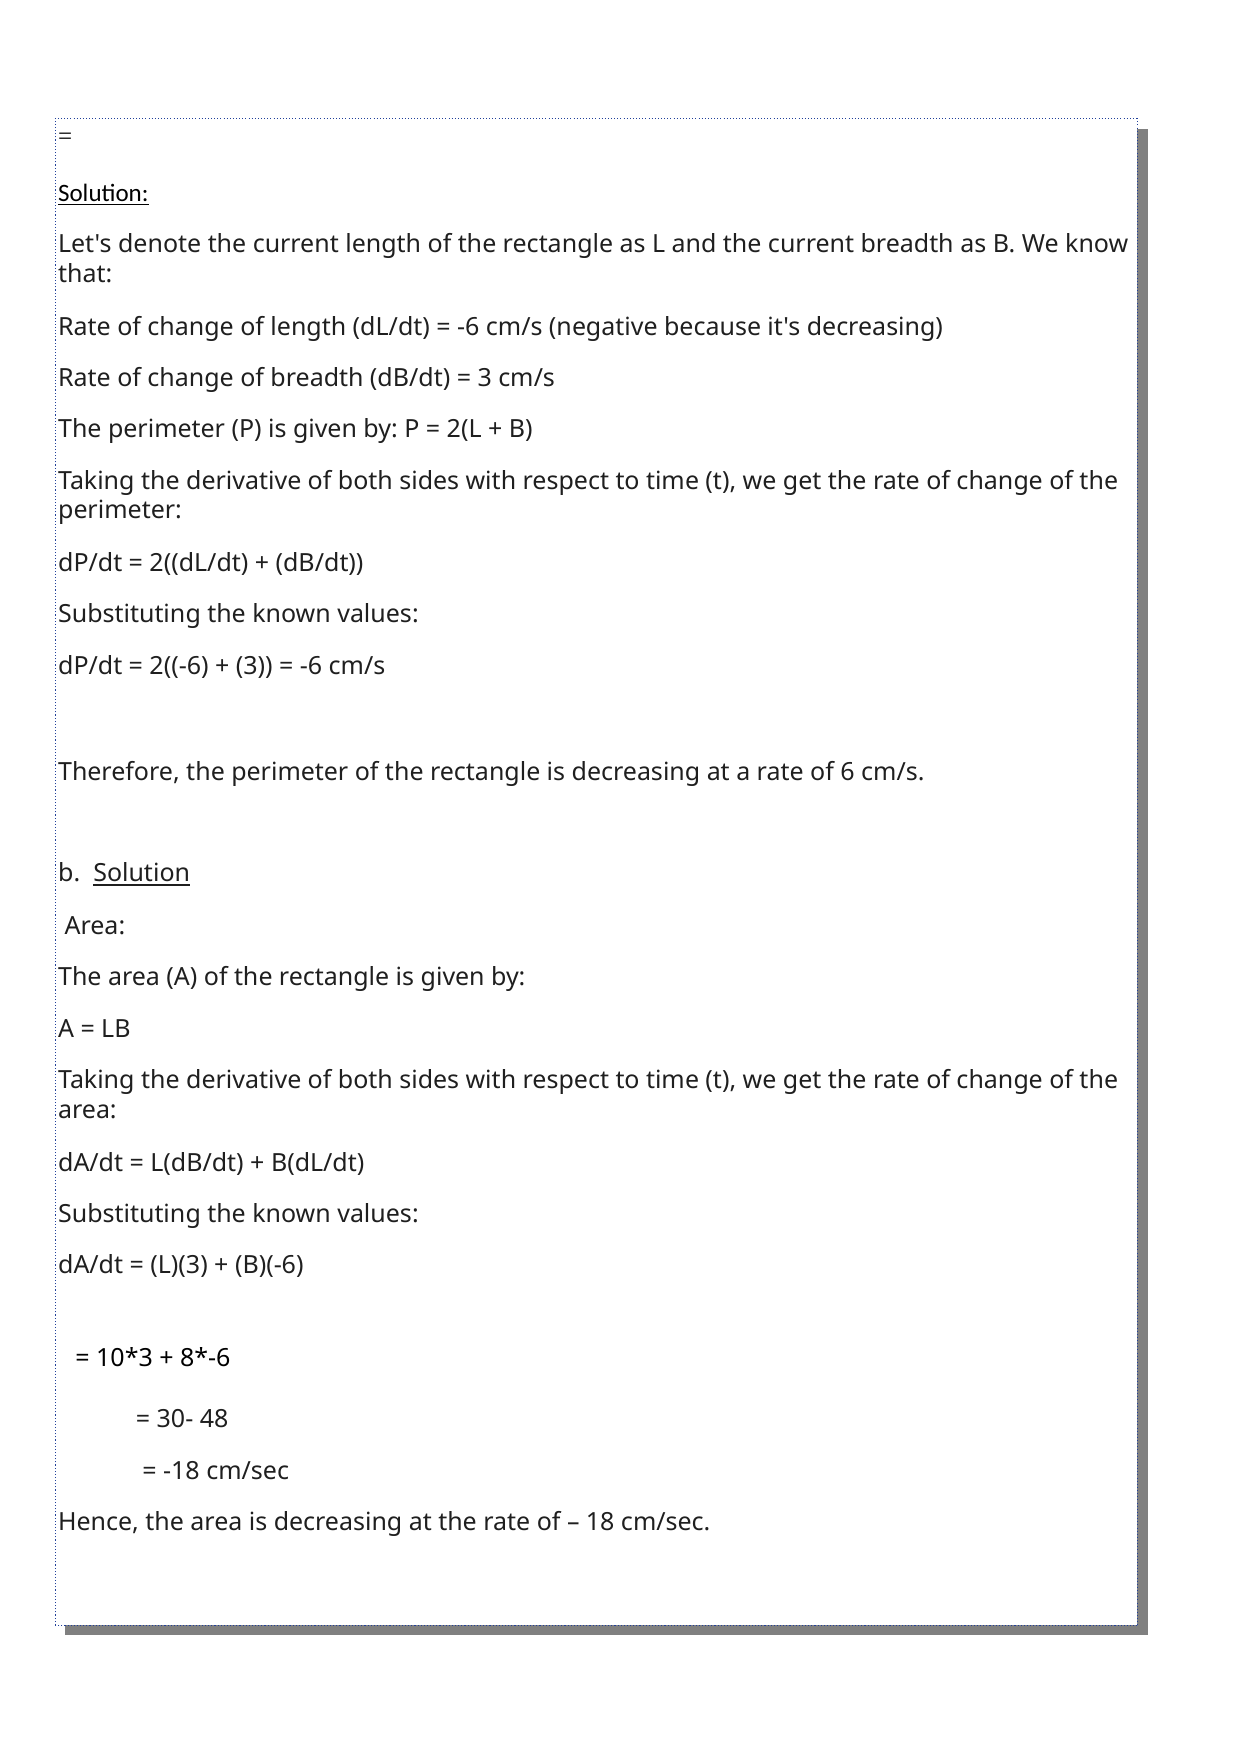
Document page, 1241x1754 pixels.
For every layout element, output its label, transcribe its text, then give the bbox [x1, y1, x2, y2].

title Rate of change of length (dL/dt) = -6 cm/s (negative because it's decreasing) [58, 310, 1134, 341]
title Taking the derivative of both sides with respect to time (t), we get the rate of change of the perimeter: [58, 465, 1134, 526]
title dA/dt = (L)(3) + (B)(-6) [58, 1249, 1134, 1280]
title Therefore, the perimeter of the rectangle is decreasing at a rate of 6 cm/s. [58, 756, 1134, 787]
title dP/dt = 2((dL/dt) + (dB/dt)) [58, 547, 1134, 578]
title b. Solution [58, 855, 1134, 889]
title The area (A) of the rectangle is given by: [58, 961, 1134, 992]
title Taking the derivative of both sides with respect to time (t), we get the rate of change of the area: [58, 1064, 1134, 1126]
title = -18 cm/sec [58, 1455, 1134, 1485]
title = 30- 48 [58, 1403, 1134, 1434]
title Let's denote the current length of the rectangle as L and the current breadth as B. We know that: [58, 228, 1134, 289]
title Hence, the area is decreasing at the rate of – 18 cm/sec. [58, 1506, 1134, 1537]
title A = LB [58, 1013, 1134, 1043]
title Solution: [58, 180, 1134, 207]
title = 10*3 + 8*-6 [58, 1301, 1134, 1382]
title The perimeter (P) is given by: P = 2(L + B) [58, 413, 1134, 444]
title Substituting the known values: [58, 598, 1134, 629]
title dA/dt = L(dB/dt) + B(dL/dt) [58, 1146, 1134, 1177]
title Area: [58, 910, 1134, 941]
title dP/dt = 2((-6) + (3)) = -6 cm/s [58, 650, 1134, 681]
title Substituting the known values: [58, 1198, 1134, 1228]
title Rate of change of breadth (dB/dt) = 3 cm/s [58, 362, 1134, 392]
